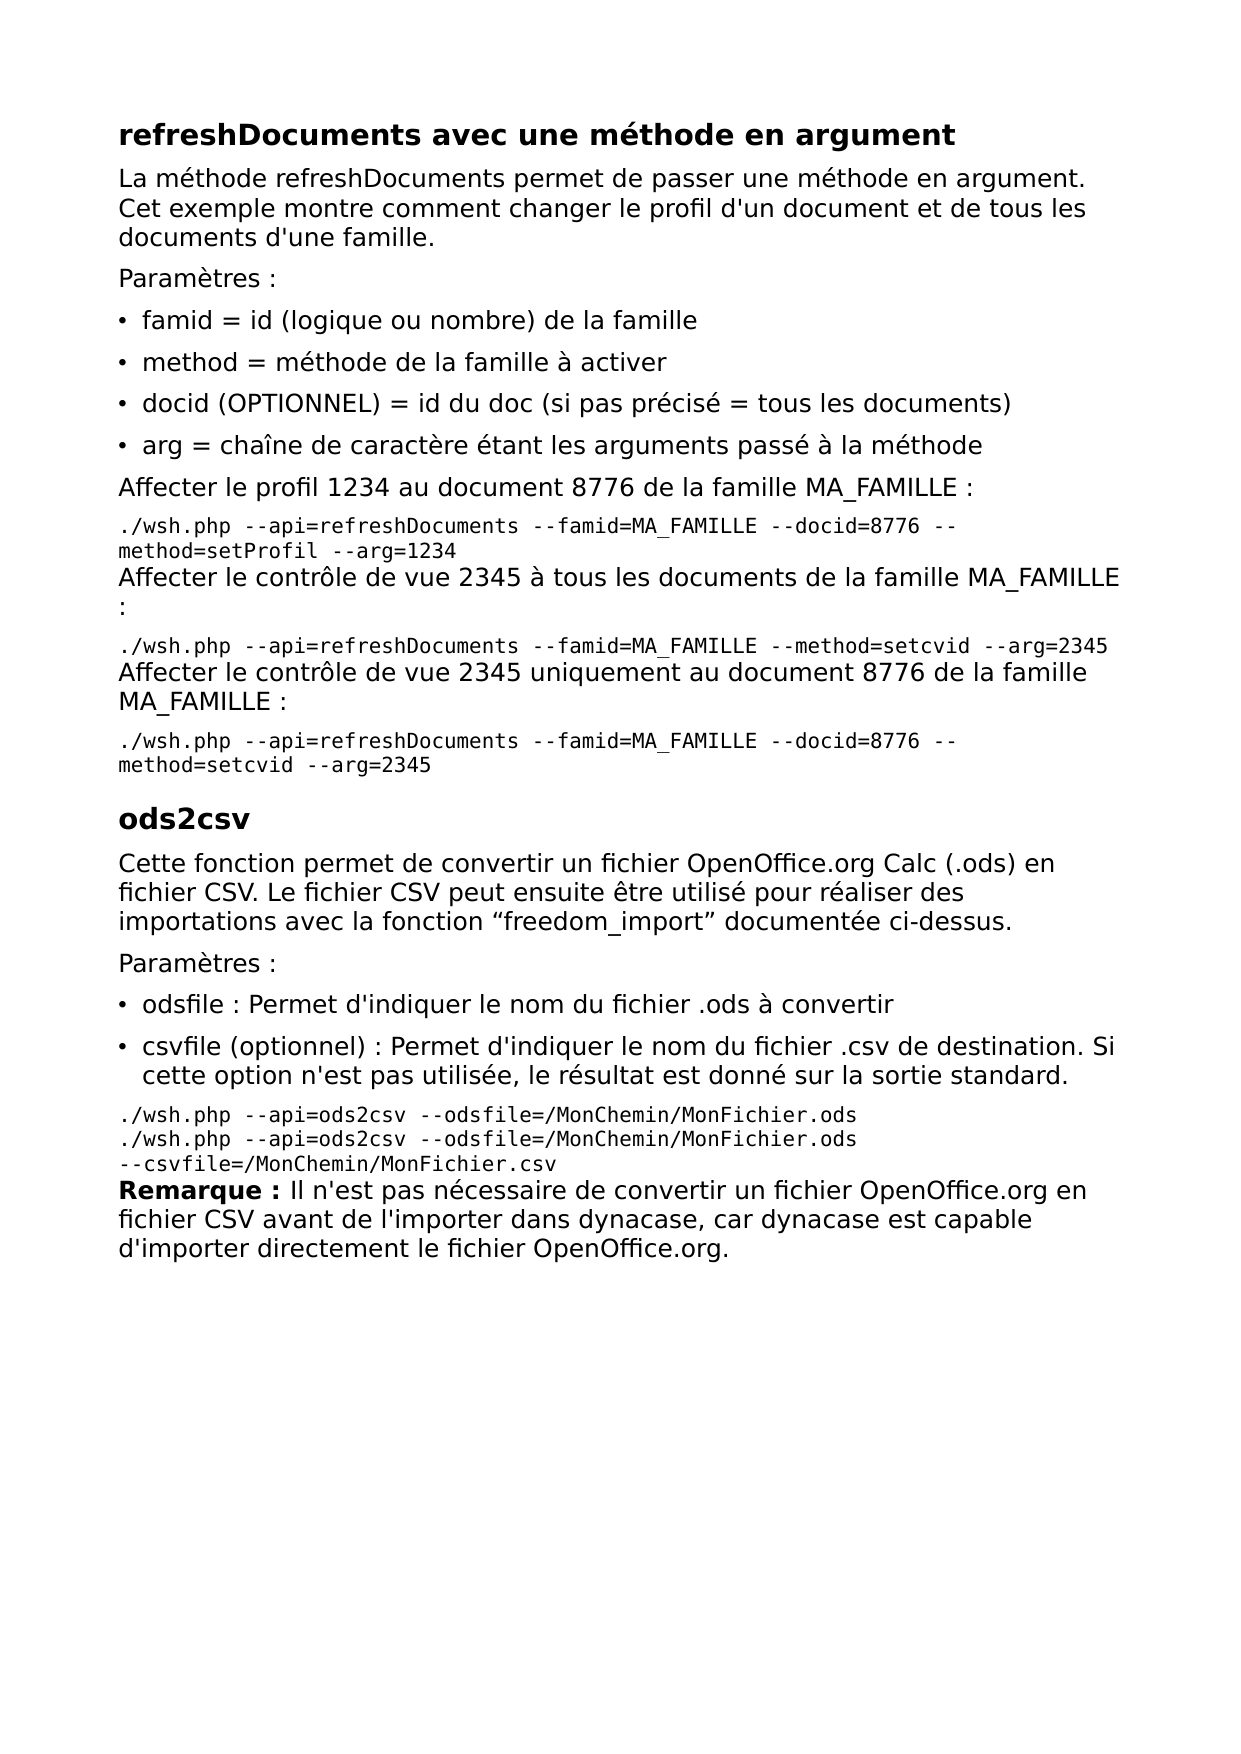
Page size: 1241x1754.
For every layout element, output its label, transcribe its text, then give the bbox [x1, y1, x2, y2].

text Remarque : Il n'est pas nécessaire de convertir un fichier OpenOffice.org en fichier CSV avant de l'importer dans dynacase, car dynacase est capable d'importer directement le fichier OpenOffice.org. [118, 1176, 1122, 1263]
list csvfile (optionnel) : Permet d'indiquer le nom du fichier .csv de destination. Si cette option n'est pas utilisée, le résultat est donné sur la sortie standard. [118, 1032, 1122, 1091]
list famid = id (logique ou nombre) de la famille [118, 306, 1122, 335]
subtitle ods2csv [118, 803, 1122, 837]
list odsfile : Permet d'indiquer le nom du fichier .ods à convertir [118, 991, 1122, 1020]
text Affecter le contrôle de vue 2345 à tous les documents de la famille MA_FAMILLE : [118, 563, 1122, 621]
text ./wsh.php --api=refreshDocuments --famid=MA_FAMILLE --method=setcvid --arg=2345 [118, 634, 1122, 658]
list arg = chaîne de caractère étant les arguments passé à la méthode [118, 431, 1122, 460]
text ./wsh.php --api=ods2csv --odsfile=/MonChemin/MonFichier.ods ./wsh.php --api=ods2csv --odsfile=/MonChemin/MonFichier.ods --csvfile=/MonChemin/MonFichier.csv [118, 1103, 1122, 1176]
text La méthode refreshDocuments permet de passer une méthode en argument. Cet exemple montre comment changer le profil d'un document et de tous les documents d'une famille. [118, 164, 1122, 252]
subtitle refreshDocuments avec une méthode en argument [118, 118, 1122, 152]
text Cette fonction permet de convertir un fichier OpenOffice.org Calc (.ods) en fichier CSV. Le fichier CSV peut ensuite être utilisé pour réaliser des importations avec la fonction “freedom_import” documentée ci-dessus. [118, 849, 1122, 937]
text Affecter le profil 1234 au document 8776 de la famille MA_FAMILLE : [118, 473, 1122, 502]
text Affecter le contrôle de vue 2345 uniquement au document 8776 de la famille MA_FAMILLE : [118, 658, 1122, 717]
text ./wsh.php --api=refreshDocuments --famid=MA_FAMILLE --docid=8776 --method=setProfil --arg=1234 [118, 514, 1122, 563]
text Paramètres : [118, 949, 1122, 978]
list method = méthode de la famille à activer [118, 348, 1122, 377]
text Paramètres : [118, 264, 1122, 294]
list docid (OPTIONNEL) = id du doc (si pas précisé = tous les documents) [118, 389, 1122, 419]
text ./wsh.php --api=refreshDocuments --famid=MA_FAMILLE --docid=8776 --method=setcvid --arg=2345 [118, 729, 1122, 778]
